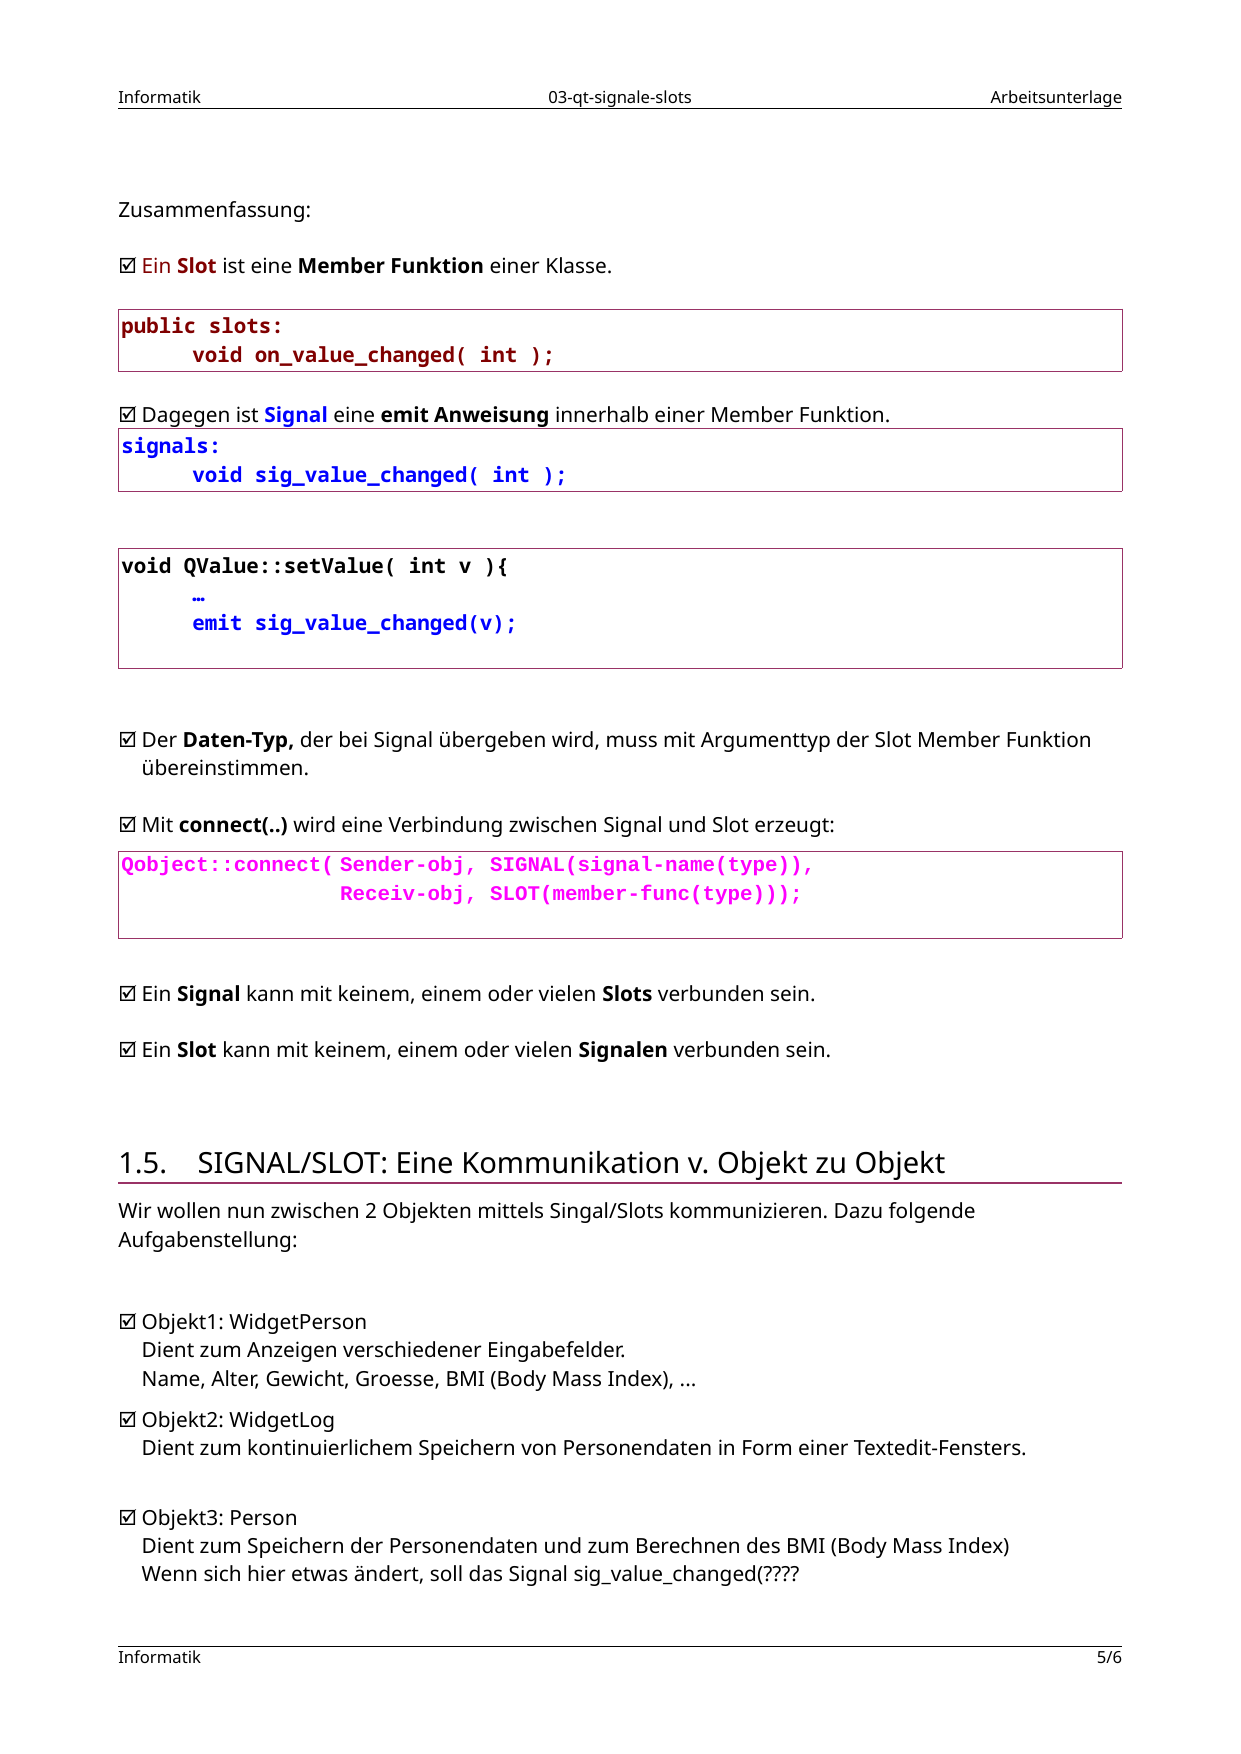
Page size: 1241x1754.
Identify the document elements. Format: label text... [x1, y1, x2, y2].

list Der Daten-Typ, der bei Signal übergeben wird, muss mit Argumenttyp der Slot Member Funktion übereinstimmen. [118, 725, 1122, 810]
list Objekt2: WidgetLog Dient zum kontinuierlichem Speichern von Personendaten in Form einer Textedit-Fensters. [118, 1405, 1122, 1490]
list Ein Slot kann mit keinem, einem oder vielen Signalen verbunden sein. [118, 1036, 1122, 1064]
text Wir wollen nun zwischen 2 Objekten mittels Singal/Slots kommunizieren. Dazu folgende Aufgabenstellung: [118, 1197, 1122, 1253]
text emit sig_value_changed(v); [119, 605, 1122, 633]
list Ein Signal kann mit keinem, einem oder vielen Slots verbunden sein. [118, 979, 1122, 1036]
text void QValue::setValue( int v ){ [119, 549, 1122, 577]
text Zusammenfassung: [118, 195, 1122, 223]
list Ein Slot ist eine Member Funktion einer Klasse. [118, 252, 1122, 308]
list Objekt3: Person Dient zum Speichern der Personendaten und zum Berechnen des BMI (Body Mass Index) Wenn sich hier etwas ändert, soll das Signal sig_value_changed(???? [118, 1503, 1122, 1588]
list Objekt1: WidgetPerson Dient zum Anzeigen verschiedener Eingabefelder. Name, Alter, Gewicht, Groesse, BMI (Body Mass Index), ... [118, 1307, 1122, 1392]
list Dagegen ist Signal eine emit Anweisung innerhalb einer Member Funktion. [118, 400, 1122, 428]
text public slots: void on_value_changed( int ); [119, 310, 1122, 371]
subtitle SIGNAL/SLOT: Eine Kommunikation v. Objekt zu Objekt [118, 1142, 1122, 1182]
text Qobject::connect( Sender-obj, SIGNAL(signal-name(type)), [119, 852, 1122, 875]
text signals: [119, 429, 1122, 457]
list Mit connect(..) wird eine Verbindung zwischen Signal und Slot erzeugt: [118, 810, 1122, 838]
text void sig_value_changed( int ); [119, 457, 1122, 491]
text … [119, 577, 1122, 605]
text Receiv-obj, SLOT(member-func(type))); [119, 875, 1122, 903]
